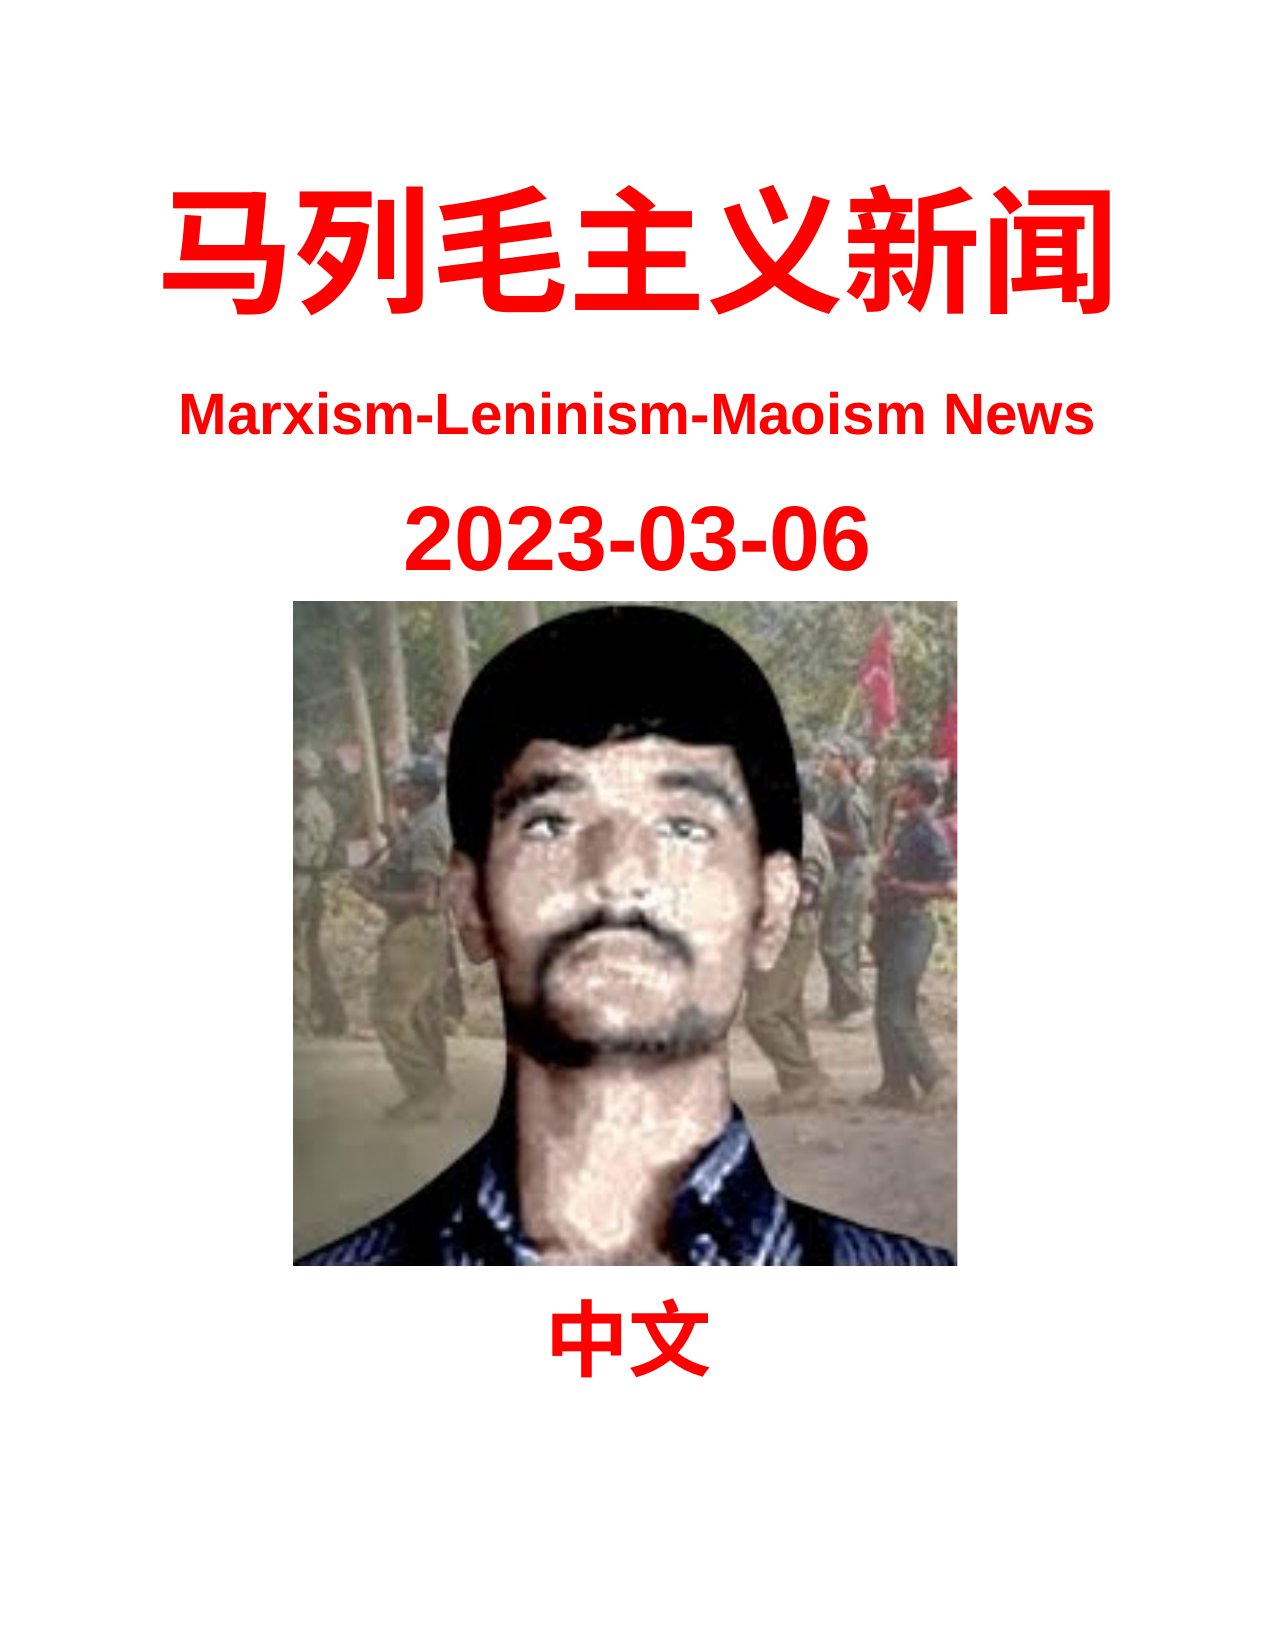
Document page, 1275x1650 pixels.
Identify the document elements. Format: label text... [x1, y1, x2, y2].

subtitle 中文 [118, 1274, 1157, 1395]
subtitle Marxism-Leninism-Maoism News [118, 380, 1157, 447]
picture [293, 601, 958, 1266]
subtitle 马列毛主义新闻 [118, 143, 1157, 342]
subtitle 2023-03-06 [118, 484, 1157, 590]
